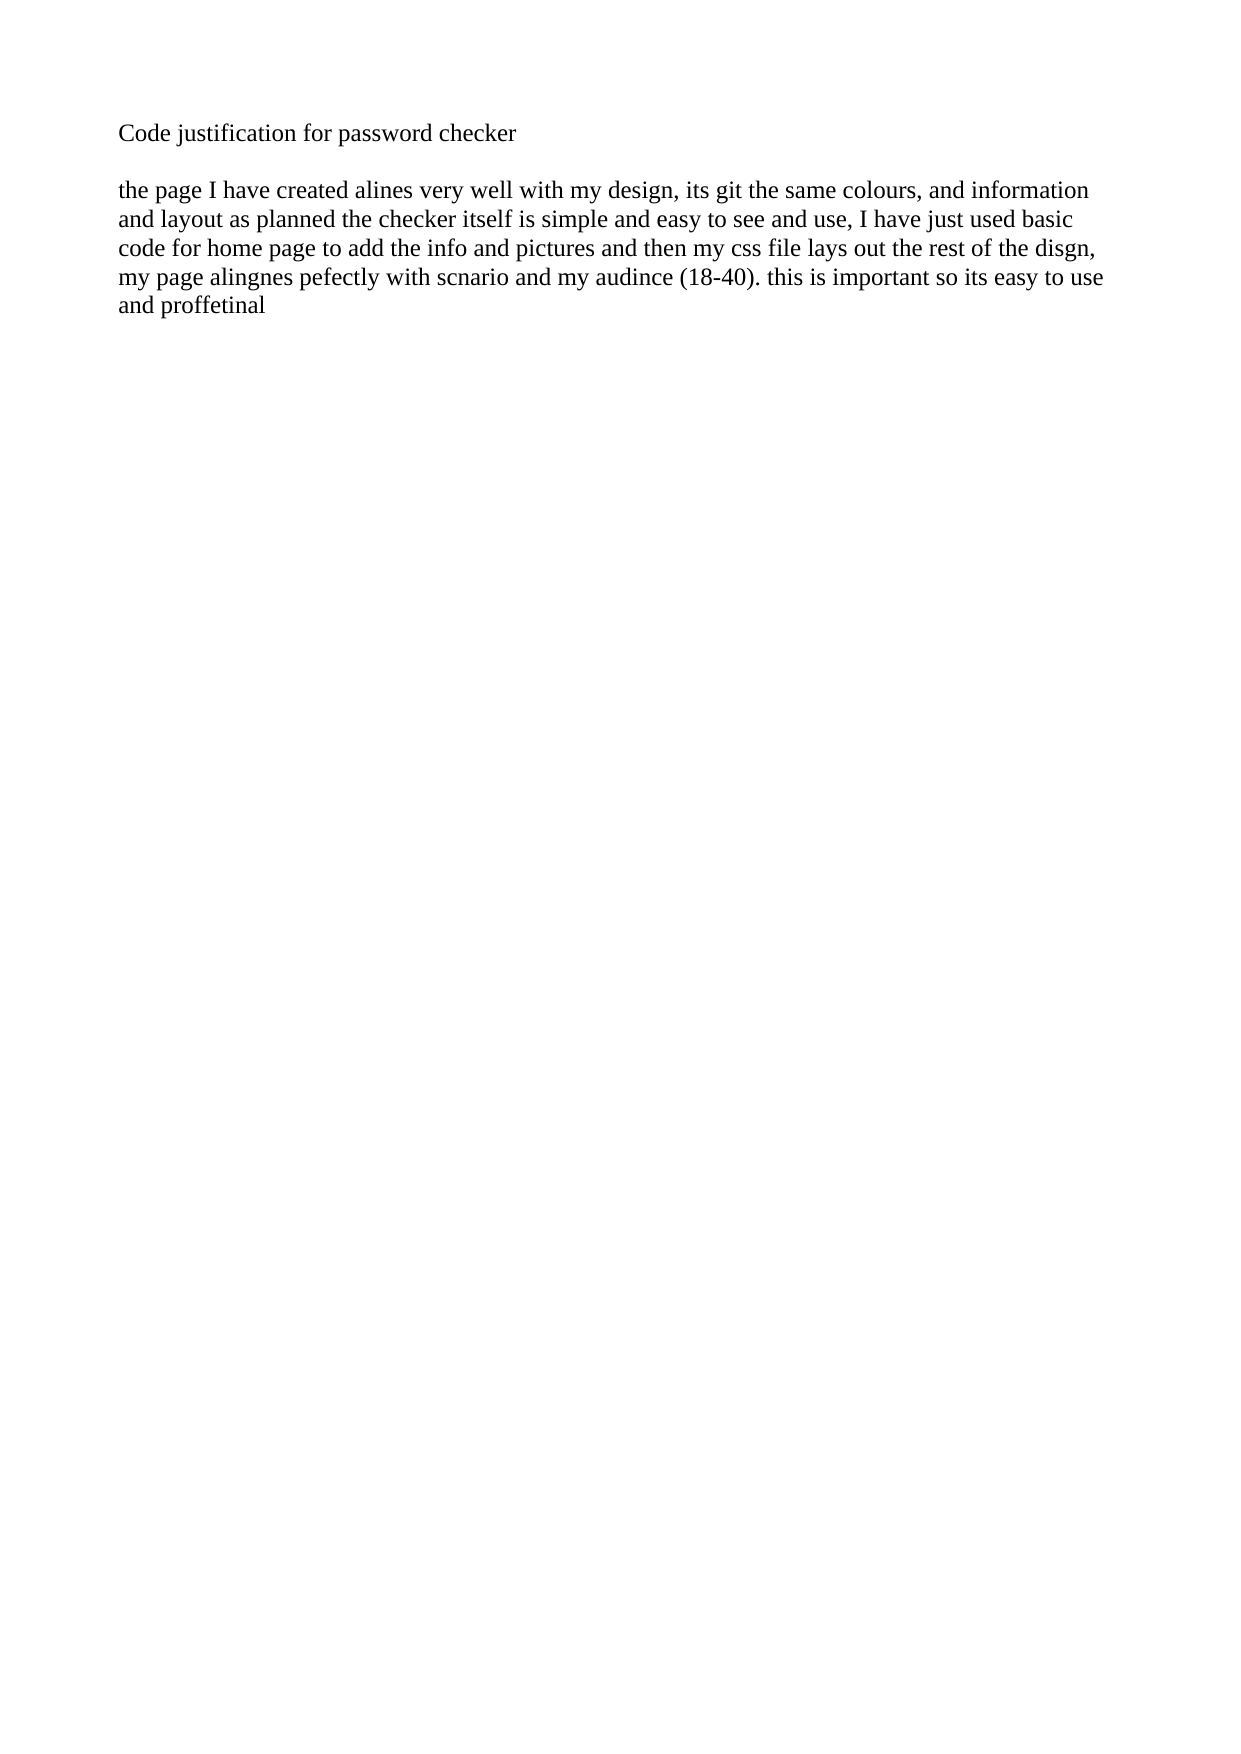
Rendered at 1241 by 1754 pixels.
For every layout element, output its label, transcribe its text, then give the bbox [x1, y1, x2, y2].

text My password checker was created to validate user input against a set of security rules. The program ensures that passwords meet certain requirements such as having a minimum length, containing both uppercase and lowercase letters, and avoiding numbers or special characters in particular positions. By checking these rules, the system helps guide the user towards creating stronger and safer passwords. [118, 348, 1122, 509]
text Code justification for password checker [118, 118, 1122, 147]
text The use of if statements and checking allows the program to respond differently depending on the user’s input. For example, if the password is shorter than eight characters, the program returns a clear message telling the user to make it longer. This feedback is important for usability, as it shows exactly why the input was rejected and how to fix it. [118, 741, 1122, 870]
text the page I have created alines very well with my design, its git the same colours, and information and layout as planned the checker itself is simple and easy to see and use, I have just used basic code for home page to add the info and pictures and then my css file lays out the rest of the disgn, my page alingnes pefectly with scnario and my audince (18-40). this is important so its easy to use and proffetinal [118, 176, 1122, 319]
text To keep the program organised, I wrote the checks as separate functions. Each function focuses on one rule, such as checking if the password starts with a number or ends with a special character. Using functions makes the code easier to read, test, and maintain, because I can quickly update one check without affecting the rest of the program. It also means I can reuse these checks in other projects or expand the program later by adding new functions. I have put all these fuctions in one file so its easy to call and clear where the checks are being done [118, 528, 1122, 722]
